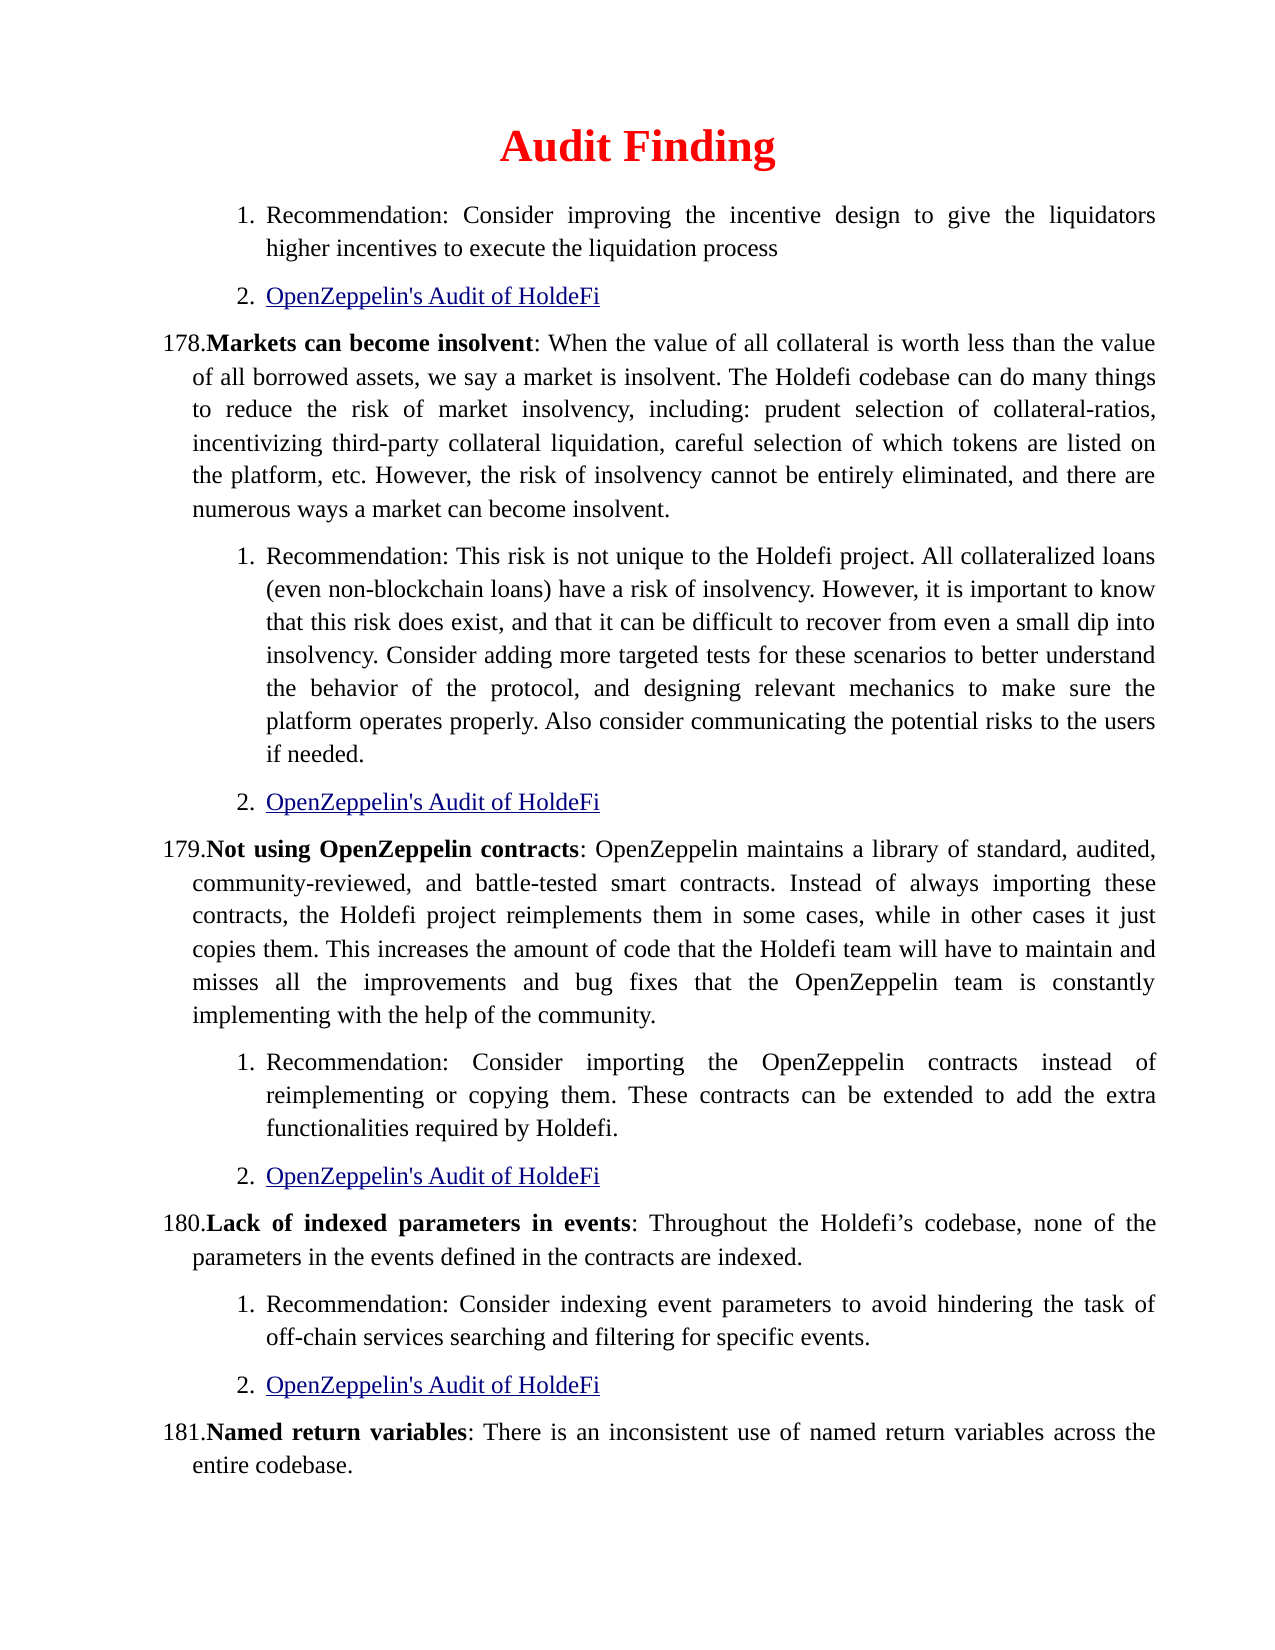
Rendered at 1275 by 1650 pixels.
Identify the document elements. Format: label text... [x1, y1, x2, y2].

list OpenZeppelin's Audit of HoldeFi [236, 281, 1157, 310]
list OpenZeppelin's Audit of HoldeFi [236, 787, 1157, 816]
list Not using OpenZeppelin contracts: OpenZeppelin maintains a library of standard, audited, community-reviewed, and battle-tested smart contracts. Instead of always importing these contracts, the Holdefi project reimplements them in some cases, while in other cases it just copies them. This increases the amount of code that the Holdefi team will have to maintain and misses all the improvements and bug fixes that the OpenZeppelin team is constantly implementing with the help of the community. [162, 834, 1157, 1028]
list Recommendation: Consider improving the incentive design to give the liquidators higher incentives to execute the liquidation process [236, 200, 1157, 262]
list Recommendation: Consider importing the OpenZeppelin contracts instead of reimplementing or copying them. These contracts can be extended to add the extra functionalities required by Holdefi. [236, 1047, 1157, 1142]
list OpenZeppelin's Audit of HoldeFi [236, 1370, 1157, 1398]
list Lack of indexed parameters in events: Throughout the Holdefi’s codebase, none of the parameters in the events defined in the contracts are indexed. [162, 1208, 1157, 1270]
list OpenZeppelin's Audit of HoldeFi [236, 1161, 1157, 1190]
list Markets can become insolvent: When the value of all collateral is worth less than the value of all borrowed assets, we say a market is insolvent. The Holdefi codebase can do many things to reduce the risk of market insolvency, including: prudent selection of collateral-ratios, incentivizing third-party collateral liquidation, careful selection of which tokens are listed on the platform, etc. However, the risk of insolvency cannot be entirely eliminated, and there are numerous ways a market can become insolvent. [162, 328, 1157, 522]
list Recommendation: This risk is not unique to the Holdefi project. All collateralized loans (even non-blockchain loans) have a risk of insolvency. However, it is important to know that this risk does exist, and that it can be difficult to recover from even a small dip into insolvency. Consider adding more targeted tests for these scenarios to better understand the behavior of the protocol, and designing relevant mechanics to make sure the platform operates properly. Also consider communicating the potential risks to the users if needed. [236, 541, 1157, 768]
list Named return variables: There is an inconsistent use of named return variables across the entire codebase. [162, 1417, 1157, 1479]
list Recommendation: Consider indexing event parameters to avoid hindering the task of off-chain services searching and filtering for specific events. [236, 1289, 1157, 1351]
